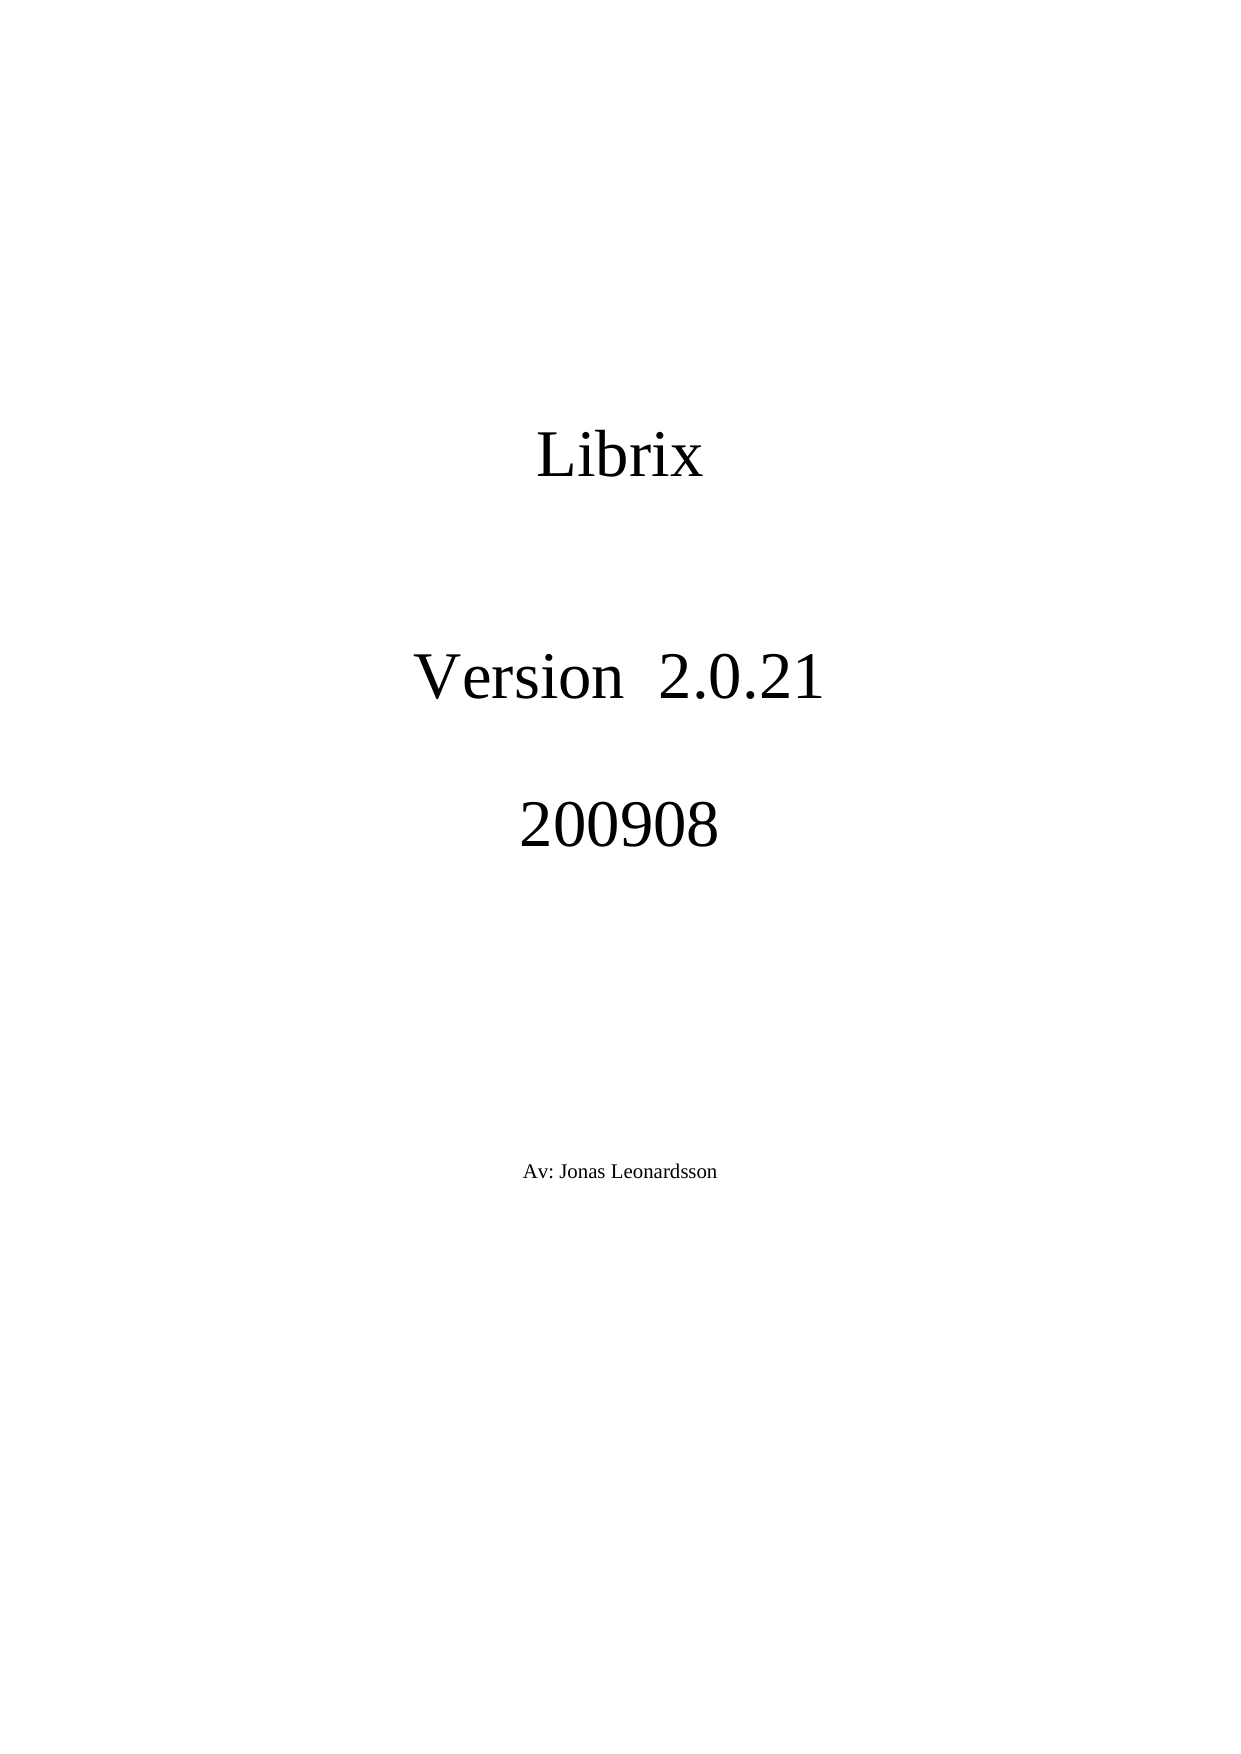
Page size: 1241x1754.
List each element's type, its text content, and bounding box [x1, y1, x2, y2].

text Version 2.0.21 [118, 639, 1122, 713]
text Av: Jonas Leonardsson [118, 1160, 1122, 1183]
text 200908 [118, 787, 1122, 861]
text Librix [118, 417, 1122, 491]
